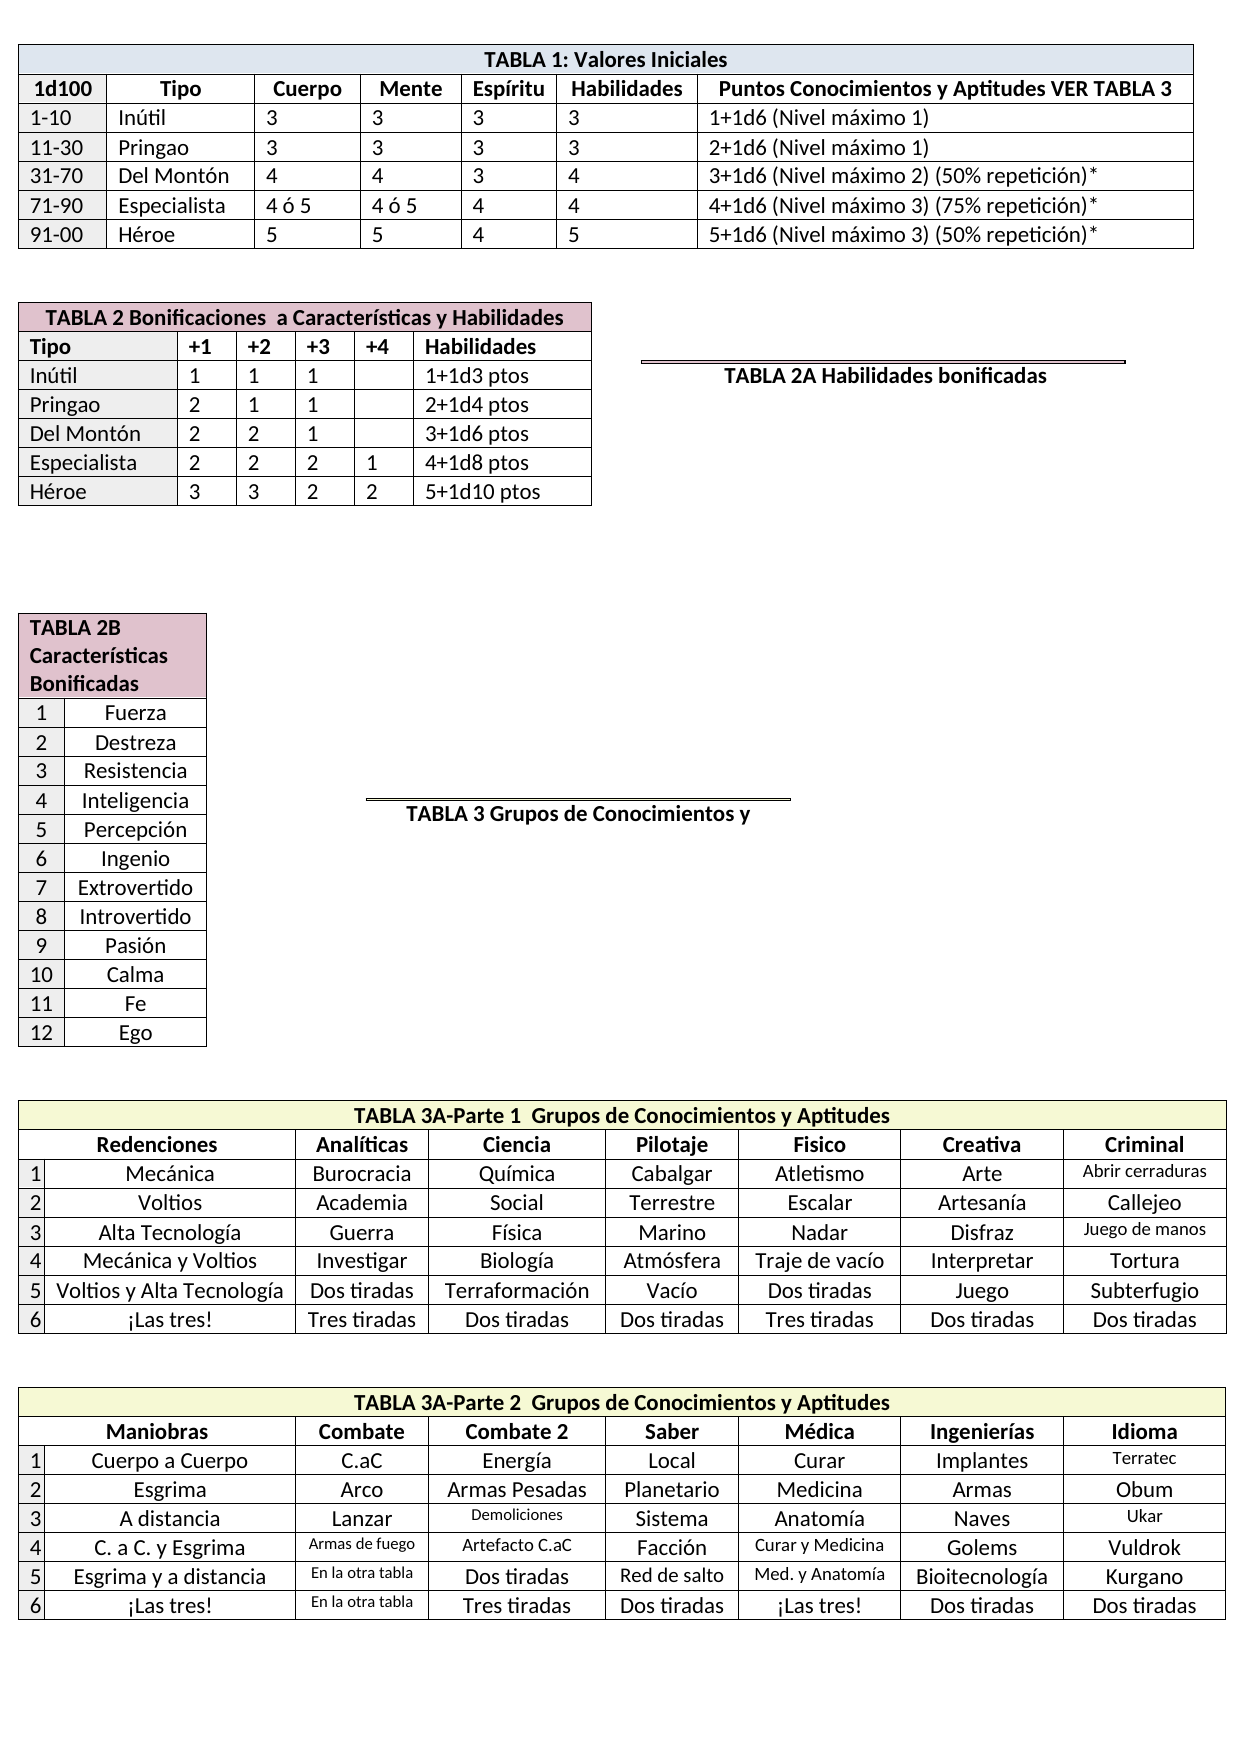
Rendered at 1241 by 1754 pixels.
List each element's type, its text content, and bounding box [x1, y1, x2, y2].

table_cell 5+1d6 (Nivel máximo 3) (50% repetición)* [698, 220, 1193, 248]
table_cell Pringao [19, 390, 177, 418]
table_cell Dos tiradas [429, 1562, 605, 1590]
table_cell 1 [19, 1160, 44, 1187]
table_cell Tres tiradas [739, 1305, 900, 1333]
table_cell Química [429, 1160, 605, 1187]
table_cell 12 [19, 1018, 64, 1046]
table_cell 5 [19, 1276, 44, 1304]
table_cell Callejeo [1064, 1189, 1226, 1217]
table_cell 5+1d10 ptos [414, 477, 591, 505]
table_cell Introvertido [65, 902, 206, 930]
table_cell 3 [462, 133, 556, 161]
table_cell 11 [19, 989, 64, 1017]
table_cell Naves [901, 1504, 1063, 1532]
table_cell 2+1d6 (Nivel máximo 1) [698, 133, 1193, 161]
table_cell Artefacto C.aC [429, 1533, 605, 1561]
table_cell Combate 2 [429, 1417, 605, 1445]
table_cell Pringao [107, 133, 254, 161]
table_cell Dos tiradas [739, 1276, 900, 1304]
table_cell Espíritu [462, 75, 556, 102]
table_cell [355, 419, 413, 447]
table_cell Ingenierías [901, 1417, 1063, 1445]
table_cell 4 [361, 162, 461, 190]
table_cell Obum [1064, 1475, 1225, 1503]
table_cell C. a C. y Esgrima [45, 1533, 295, 1561]
table_cell 2 [237, 419, 295, 447]
table_cell Artesanía [901, 1189, 1063, 1217]
table_cell 5 [19, 1562, 44, 1590]
table_header TABLA 1: Valores Iniciales [19, 45, 1193, 73]
table_cell Traje de vacío [739, 1247, 900, 1275]
table_cell Kurgano [1064, 1562, 1225, 1590]
table_cell Pilotaje [606, 1130, 738, 1158]
table_cell Creativa [901, 1130, 1063, 1158]
table_cell +2 [237, 332, 295, 360]
table_cell Voltios [45, 1189, 295, 1217]
table_cell 4 [462, 191, 556, 219]
table_cell Especialista [19, 448, 177, 476]
table_cell 5 [361, 220, 461, 248]
table_cell Terratec [1064, 1446, 1225, 1474]
table_cell Cuerpo a Cuerpo [45, 1446, 295, 1474]
table_cell Ego [65, 1018, 206, 1046]
table_cell 3 [19, 1218, 44, 1246]
table_cell 7 [19, 873, 64, 901]
table_cell 2 [296, 477, 354, 505]
table_cell Dos tiradas [606, 1305, 738, 1333]
table_cell 4+1d8 ptos [414, 448, 591, 476]
table_cell Terrestre [606, 1189, 738, 1217]
table_cell 2 [19, 1189, 44, 1217]
table_cell 31-70 [19, 162, 106, 190]
table_header TABLA 3A-Parte 2 Grupos de Conocimientos y Aptitudes [19, 1388, 1225, 1416]
table_cell Destreza [65, 728, 206, 756]
table_cell Curar y Medicina [739, 1533, 900, 1561]
table_cell Héroe [19, 477, 177, 505]
table_cell Arco [296, 1475, 428, 1503]
table_cell 2 [19, 1475, 44, 1503]
table_cell Terraformación [429, 1276, 605, 1304]
table_cell 6 [19, 1591, 44, 1619]
table_cell Vuldrok [1064, 1533, 1225, 1561]
table_cell Resistencia [65, 757, 206, 785]
table_cell Combate [296, 1417, 428, 1445]
table_cell 6 [19, 1305, 44, 1333]
table_cell Academia [296, 1189, 428, 1217]
table_header TABLA 2B Características Bonificadas [19, 614, 206, 697]
table_cell 4 ó 5 [361, 191, 461, 219]
table_cell Del Montón [107, 162, 254, 190]
table_cell Dos tiradas [1064, 1591, 1225, 1619]
table_cell 2 [178, 390, 236, 418]
table_cell Social [429, 1189, 605, 1217]
table_cell Investigar [296, 1247, 428, 1275]
table_cell Abrir cerraduras [1064, 1160, 1226, 1187]
table_cell Dos tiradas [1064, 1305, 1226, 1333]
table_cell Física [429, 1218, 605, 1246]
table_cell Mente [361, 75, 461, 102]
table_cell 4 [19, 1533, 44, 1561]
table_cell C.aC [296, 1446, 428, 1474]
table_cell Bioitecnología [901, 1562, 1063, 1590]
table_cell Alta Tecnología [45, 1218, 295, 1246]
table_cell 1-10 [19, 104, 106, 132]
table_cell 1 [296, 361, 354, 389]
table_cell 4 [255, 162, 360, 190]
table_cell Saber [606, 1417, 738, 1445]
table_cell +1 [178, 332, 236, 360]
table_cell Mecánica y Voltios [45, 1247, 295, 1275]
table_cell Burocracia [296, 1160, 428, 1187]
table_cell Tortura [1064, 1247, 1226, 1275]
table_cell Lanzar [296, 1504, 428, 1532]
table_cell 3 [462, 162, 556, 190]
table_cell Tipo [107, 75, 254, 102]
table_header TABLA 2 Bonificaciones a Características y Habilidades [19, 303, 591, 331]
table_cell 2 [178, 419, 236, 447]
table_cell Fuerza [65, 699, 206, 727]
table_cell Inútil [19, 361, 177, 389]
table_cell Energía [429, 1446, 605, 1474]
table_cell 2+1d4 ptos [414, 390, 591, 418]
table_cell Dos tiradas [429, 1305, 605, 1333]
table_cell Voltios y Alta Tecnología [45, 1276, 295, 1304]
table_cell Del Montón [19, 419, 177, 447]
table_cell Interpretar [901, 1247, 1063, 1275]
table_cell 4 [557, 191, 697, 219]
table_cell 1+1d6 (Nivel máximo 1) [698, 104, 1193, 132]
table_cell Habilidades [557, 75, 697, 102]
table_cell Analíticas [296, 1130, 428, 1158]
table_cell Fe [65, 989, 206, 1017]
table_cell Juego de manos [1064, 1218, 1226, 1246]
table_cell Guerra [296, 1218, 428, 1246]
table_cell 11-30 [19, 133, 106, 161]
table_cell Armas [901, 1475, 1063, 1503]
table_cell 4 [462, 220, 556, 248]
table_cell Implantes [901, 1446, 1063, 1474]
table_cell 2 [237, 448, 295, 476]
table_cell 3+1d6 ptos [414, 419, 591, 447]
table_cell 2 [178, 448, 236, 476]
table_cell 5 [255, 220, 360, 248]
table_cell [355, 390, 413, 418]
table_cell Esgrima [45, 1475, 295, 1503]
table_cell +4 [355, 332, 413, 360]
table_cell 1d100 [19, 75, 106, 102]
table_cell Extrovertido [65, 873, 206, 901]
table_cell Medicina [739, 1475, 900, 1503]
table_cell 1 [19, 699, 64, 727]
table_cell A distancia [45, 1504, 295, 1532]
table_cell Atmósfera [606, 1247, 738, 1275]
table_cell Ciencia [429, 1130, 605, 1158]
table_cell 1 [178, 361, 236, 389]
table_cell 1 [19, 1446, 44, 1474]
table_cell 4 [19, 1247, 44, 1275]
table_header TABLA 3A-Parte 1 Grupos de Conocimientos y Aptitudes [19, 1101, 1226, 1129]
table_cell 3 [255, 104, 360, 132]
table_cell Atletismo [739, 1160, 900, 1187]
table_cell 3 [462, 104, 556, 132]
table_cell Pasión [65, 931, 206, 959]
table_cell 1+1d3 ptos [414, 361, 591, 389]
table_cell Disfraz [901, 1218, 1063, 1246]
table_cell Biología [429, 1247, 605, 1275]
table_cell 1 [237, 390, 295, 418]
table_cell Arte [901, 1160, 1063, 1187]
table_cell 4+1d6 (Nivel máximo 3) (75% repetición)* [698, 191, 1193, 219]
table_cell Calma [65, 960, 206, 988]
table_cell Puntos Conocimientos y Aptitudes VER TABLA 3 [698, 75, 1193, 102]
table_cell Dos tiradas [606, 1591, 738, 1619]
table_cell Demoliciones [429, 1504, 605, 1532]
table_cell 1 [355, 448, 413, 476]
table_cell Dos tiradas [901, 1591, 1063, 1619]
table_cell 9 [19, 931, 64, 959]
table_cell 2 [19, 728, 64, 756]
table_cell ¡Las tres! [45, 1591, 295, 1619]
table_cell 5 [19, 815, 64, 843]
table_cell Habilidades [414, 332, 591, 360]
table_cell ¡Las tres! [739, 1591, 900, 1619]
table_cell 8 [19, 902, 64, 930]
table_cell Red de salto [606, 1562, 738, 1590]
table_cell Nadar [739, 1218, 900, 1246]
table_cell 6 [19, 844, 64, 872]
table_cell Idioma [1064, 1417, 1225, 1445]
table_cell 3 [19, 757, 64, 785]
table_cell Subterfugio [1064, 1276, 1226, 1304]
table_cell Armas Pesadas [429, 1475, 605, 1503]
table_cell Inteligencia [65, 786, 206, 814]
table_cell 3 [178, 477, 236, 505]
table_cell 4 [557, 162, 697, 190]
table_cell Planetario [606, 1475, 738, 1503]
table_cell 1 [237, 361, 295, 389]
table_cell Héroe [107, 220, 254, 248]
table_cell Especialista [107, 191, 254, 219]
table_cell Percepción [65, 815, 206, 843]
table_cell 4 [19, 786, 64, 814]
table_cell 4 ó 5 [255, 191, 360, 219]
table_cell 3 [557, 133, 697, 161]
table_cell 10 [19, 960, 64, 988]
table_cell Tres tiradas [296, 1305, 428, 1333]
table_cell 3 [361, 133, 461, 161]
table_cell 3 [557, 104, 697, 132]
table_cell Escalar [739, 1189, 900, 1217]
table_cell Tres tiradas [429, 1591, 605, 1619]
table_cell 1 [296, 419, 354, 447]
table_cell Sistema [606, 1504, 738, 1532]
table_cell Local [606, 1446, 738, 1474]
table_cell 2 [296, 448, 354, 476]
table_cell Médica [739, 1417, 900, 1445]
table_cell ¡Las tres! [45, 1305, 295, 1333]
table_cell 71-90 [19, 191, 106, 219]
table_cell Fisico [739, 1130, 900, 1158]
table_cell 3 [237, 477, 295, 505]
table_cell Cabalgar [606, 1160, 738, 1187]
table_cell Inútil [107, 104, 254, 132]
table_cell +3 [296, 332, 354, 360]
table_cell 91-00 [19, 220, 106, 248]
table_cell Juego [901, 1276, 1063, 1304]
table_cell Marino [606, 1218, 738, 1246]
table_cell Dos tiradas [901, 1305, 1063, 1333]
table_cell En la otra tabla [296, 1562, 428, 1590]
table_cell 1 [296, 390, 354, 418]
table_cell 3 [255, 133, 360, 161]
table_cell Curar [739, 1446, 900, 1474]
table_cell 3+1d6 (Nivel máximo 2) (50% repetición)* [698, 162, 1193, 190]
table_cell Armas de fuego [296, 1533, 428, 1561]
table_cell Mecánica [45, 1160, 295, 1187]
table_cell Med. y Anatomía [739, 1562, 900, 1590]
table_cell [355, 361, 413, 389]
table_cell Anatomía [739, 1504, 900, 1532]
table_cell Tipo [19, 332, 177, 360]
table_cell 2 [355, 477, 413, 505]
table_cell Facción [606, 1533, 738, 1561]
table_cell Maniobras [19, 1417, 295, 1445]
table_cell 5 [557, 220, 697, 248]
table_cell Dos tiradas [296, 1276, 428, 1304]
table_cell 3 [19, 1504, 44, 1532]
table_cell Criminal [1064, 1130, 1226, 1158]
table_cell Ukar [1064, 1504, 1225, 1532]
table_cell En la otra tabla [296, 1591, 428, 1619]
table_cell Vacío [606, 1276, 738, 1304]
table_cell Cuerpo [255, 75, 360, 102]
table_cell Golems [901, 1533, 1063, 1561]
table_cell 3 [361, 104, 461, 132]
table_cell Redenciones [19, 1130, 295, 1158]
table_cell Esgrima y a distancia [45, 1562, 295, 1590]
table_cell Ingenio [65, 844, 206, 872]
